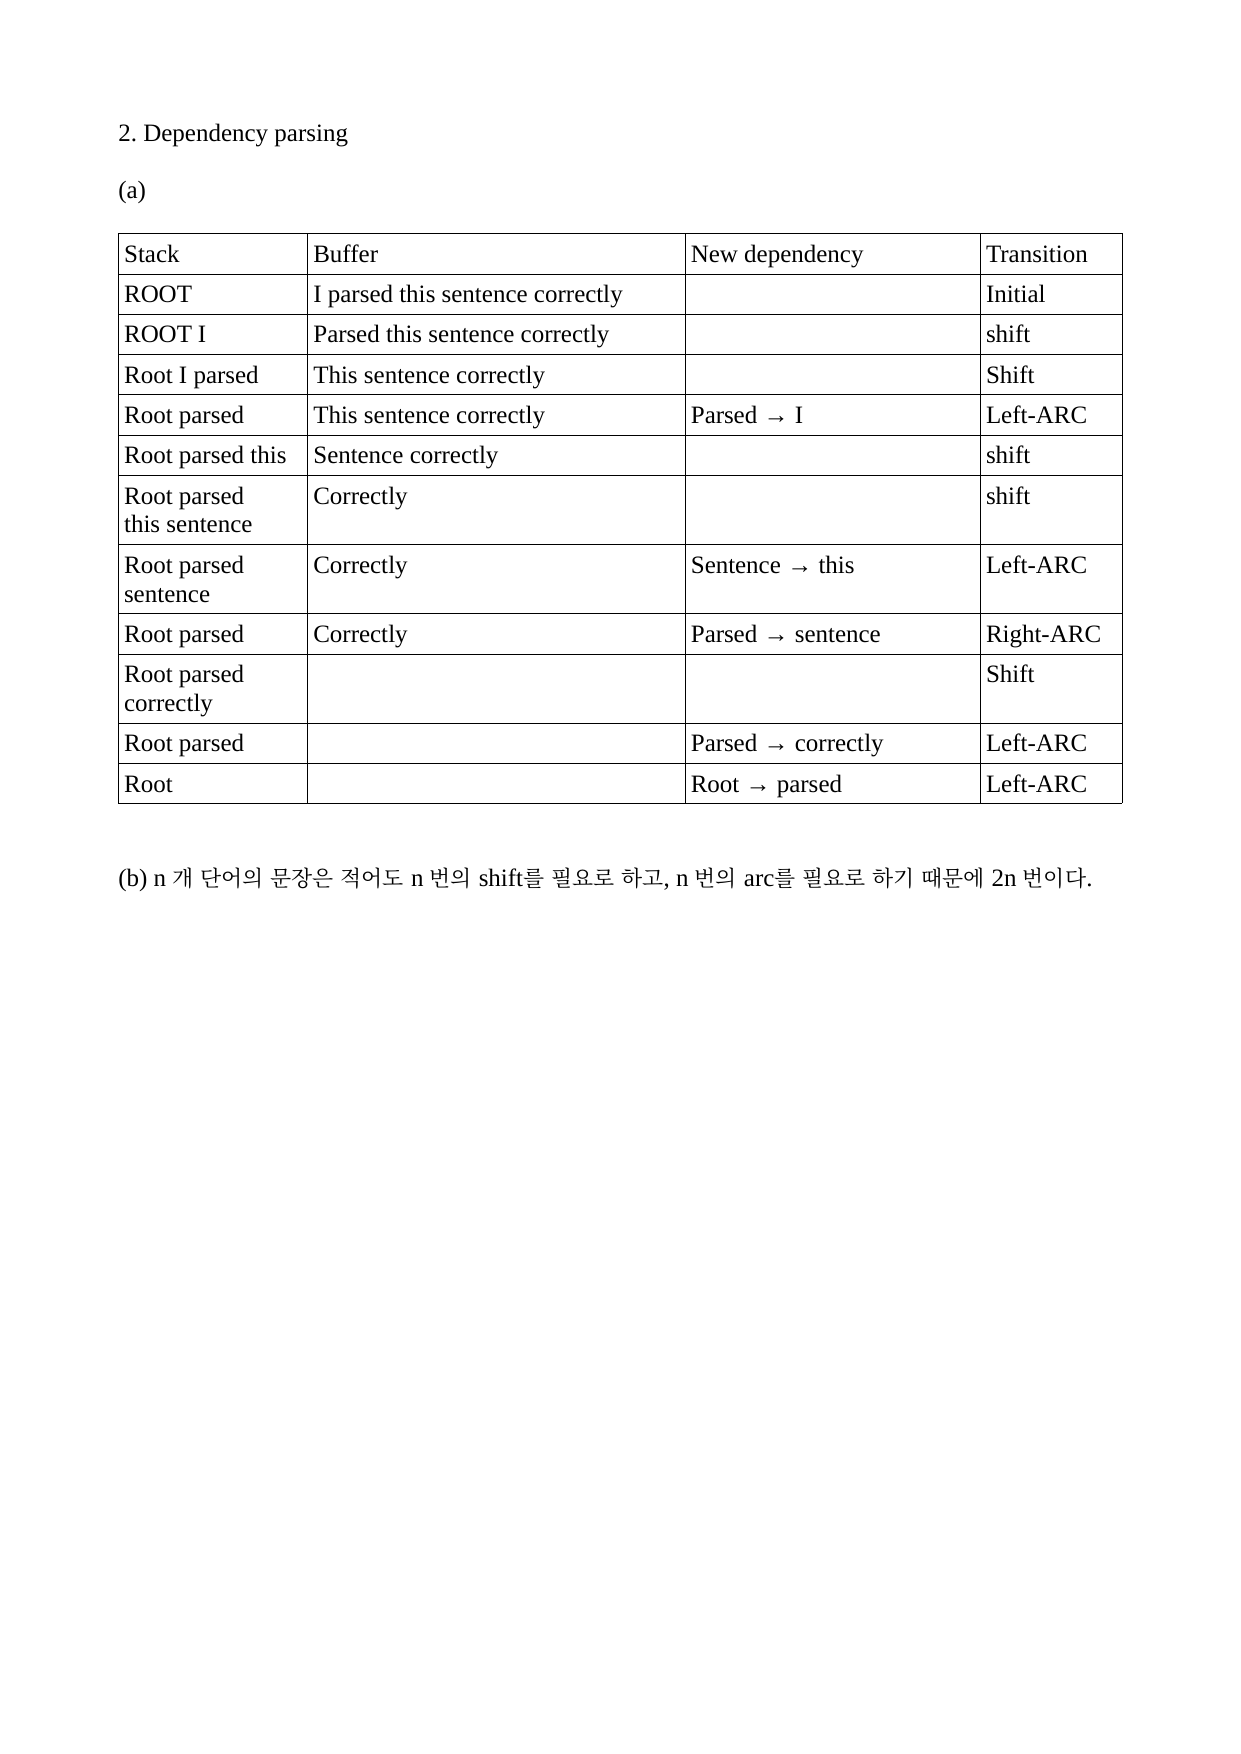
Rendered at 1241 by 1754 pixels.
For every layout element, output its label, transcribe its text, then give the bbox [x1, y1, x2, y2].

table_header Transition [981, 234, 1122, 273]
table_cell Root parsed sentence [119, 545, 307, 613]
table_header Buffer [308, 234, 685, 273]
table_cell Parsed → correctly [686, 724, 980, 763]
table_cell Parsed → I [686, 395, 980, 435]
table_cell Root [119, 764, 307, 803]
table_cell ROOT [119, 275, 307, 314]
table_cell [308, 724, 685, 763]
table_cell Correctly [308, 545, 685, 613]
table_cell Sentence → this [686, 545, 980, 613]
table_cell Correctly [308, 614, 685, 653]
table_cell [686, 476, 980, 544]
table_cell Root parsed this [119, 436, 307, 475]
table_cell Left-ARC [981, 764, 1122, 803]
table_cell Root parsed correctly [119, 655, 307, 722]
table_cell Sentence correctly [308, 436, 685, 475]
table_cell Correctly [308, 476, 685, 544]
text (a) [118, 176, 1122, 204]
table_cell ROOT I [119, 315, 307, 354]
table_cell This sentence correctly [308, 395, 685, 435]
table_cell This sentence correctly [308, 355, 685, 394]
table_cell [686, 315, 980, 354]
table_header New dependency [686, 234, 980, 273]
table_cell Parsed this sentence correctly [308, 315, 685, 354]
table_cell Left-ARC [981, 395, 1122, 435]
table_cell Root → parsed [686, 764, 980, 803]
table_cell Initial [981, 275, 1122, 314]
table_cell Parsed → sentence [686, 614, 980, 653]
table_cell Left-ARC [981, 545, 1122, 613]
table_cell shift [981, 436, 1122, 475]
table_cell [308, 764, 685, 803]
table_cell I parsed this sentence correctly [308, 275, 685, 314]
table_cell [308, 655, 685, 722]
table_cell [686, 355, 980, 394]
table_cell [686, 655, 980, 722]
table_cell Root parsed [119, 614, 307, 653]
text (b) n 개 단어의 문장은 적어도 n 번의 shift를 필요로 하고, n 번의 arc를 필요로 하기 때문에 2n 번이다. [118, 861, 1122, 892]
table_cell Shift [981, 355, 1122, 394]
table_cell Right-ARC [981, 614, 1122, 653]
table_cell Left-ARC [981, 724, 1122, 763]
table_cell [686, 275, 980, 314]
table_cell shift [981, 476, 1122, 544]
table_cell Root parsed [119, 395, 307, 435]
table_cell Shift [981, 655, 1122, 722]
table_cell [686, 436, 980, 475]
table_cell Root I parsed [119, 355, 307, 394]
table_header Stack [119, 234, 307, 273]
table_cell shift [981, 315, 1122, 354]
table_cell Root parsed [119, 724, 307, 763]
table_cell Root parsed this sentence [119, 476, 307, 544]
text 2. Dependency parsing [118, 118, 1122, 147]
